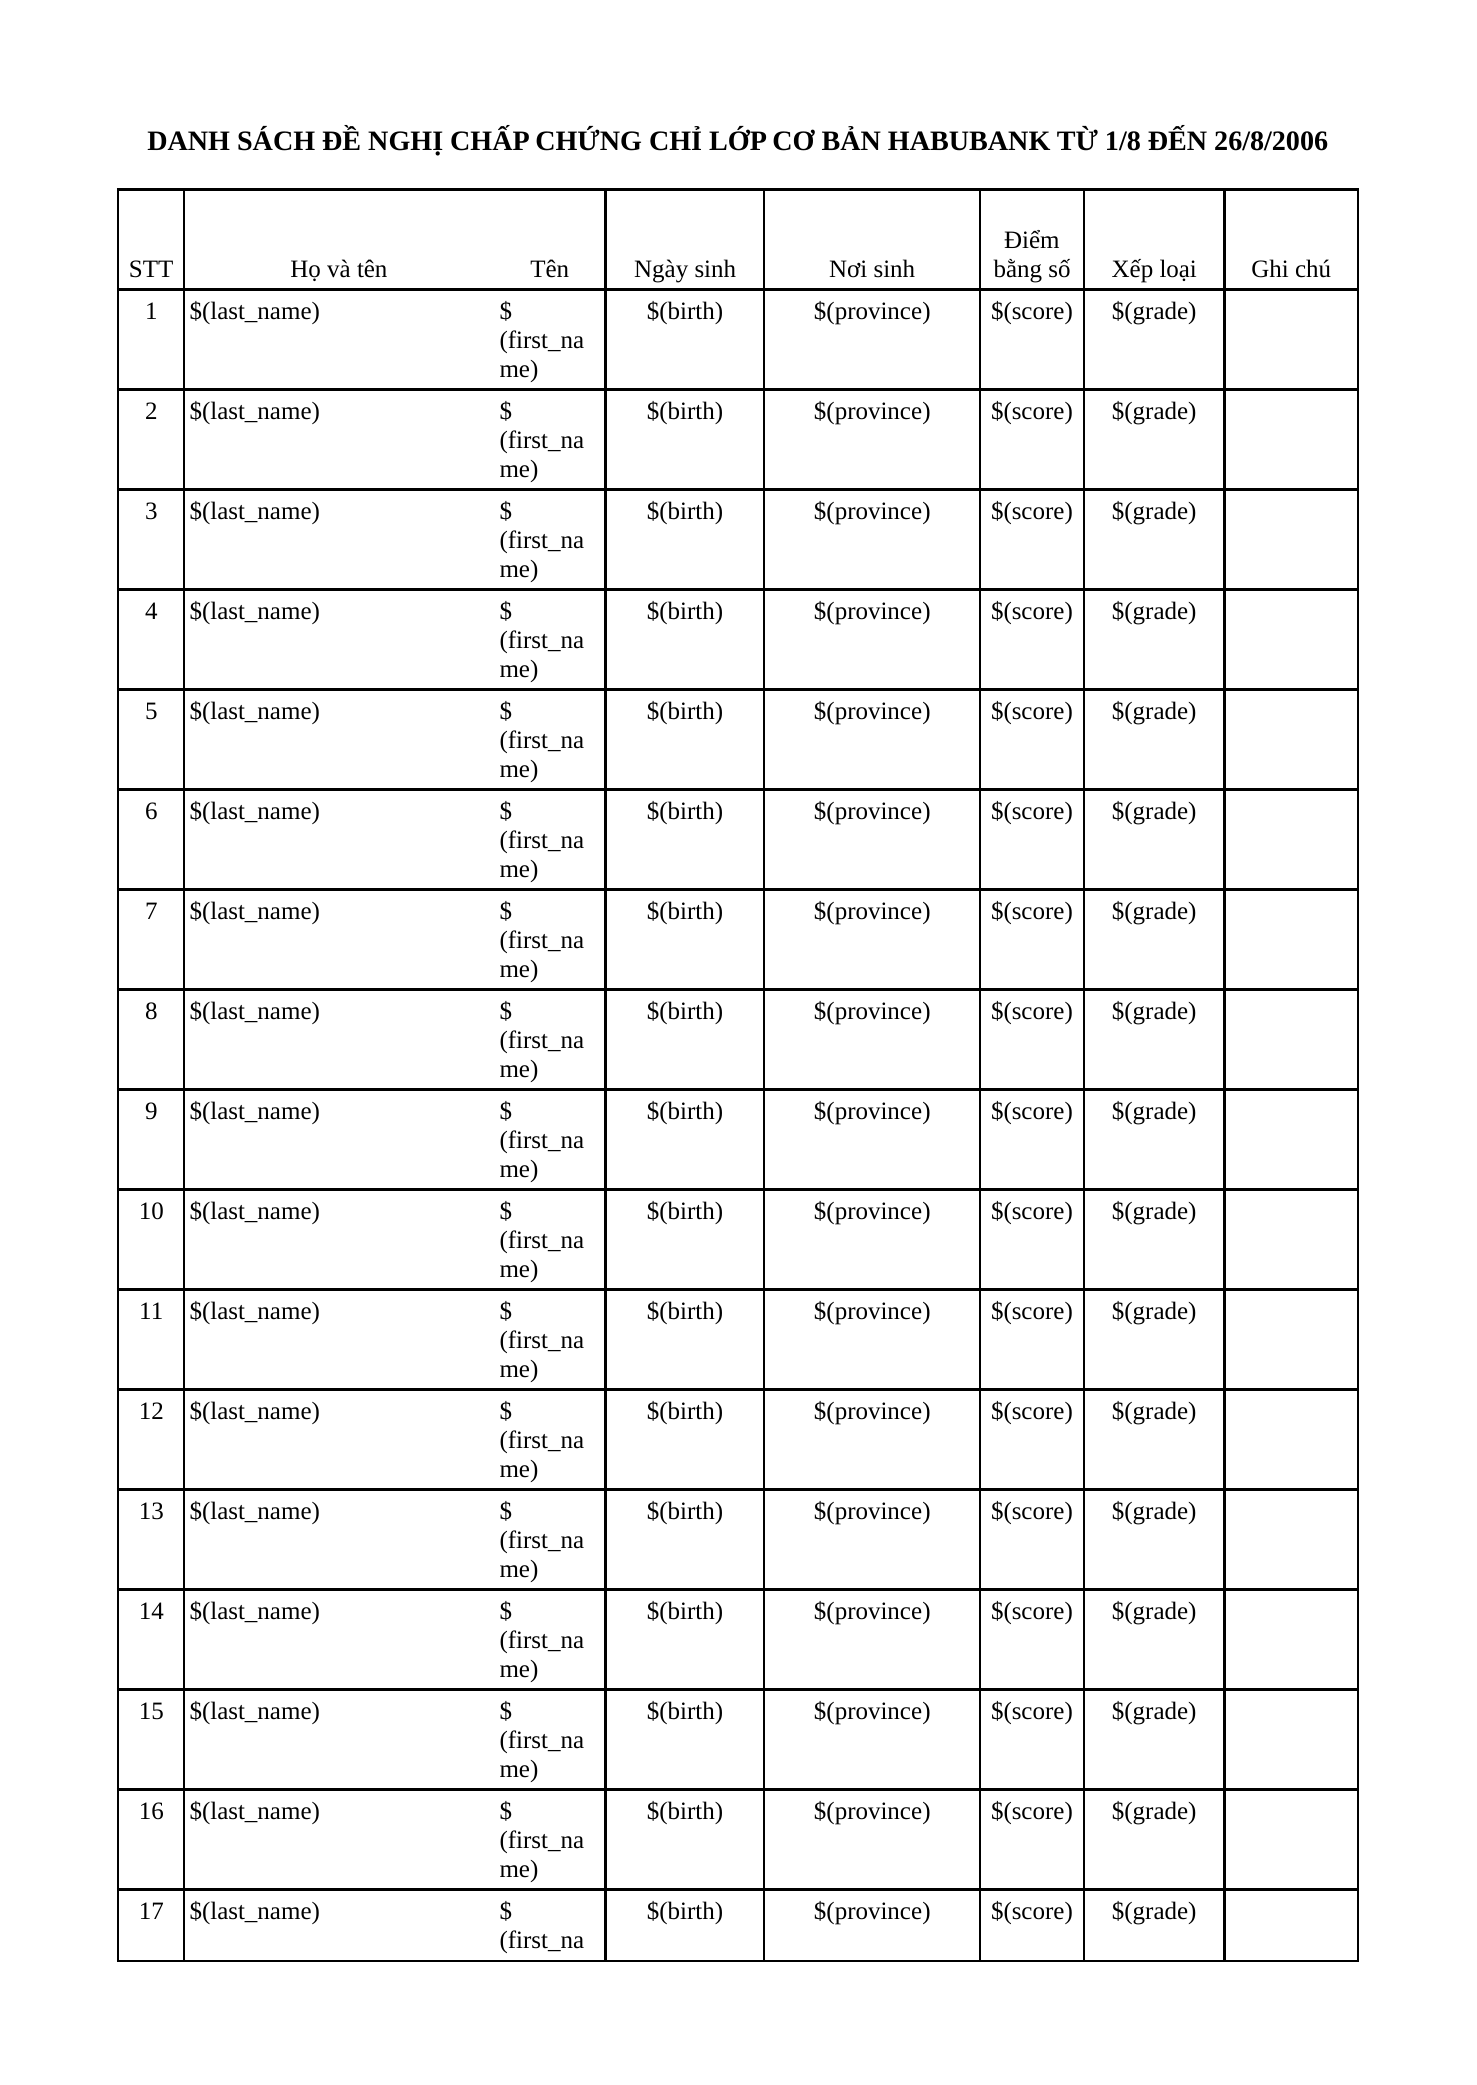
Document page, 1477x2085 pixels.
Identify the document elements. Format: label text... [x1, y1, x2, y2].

table_cell $(last_name) [185, 1691, 494, 1788]
table_cell $(score) [981, 1891, 1083, 1959]
table_cell $(birth) [607, 1491, 763, 1588]
table_cell 6 [119, 791, 183, 888]
table_cell $(province) [765, 691, 979, 788]
table_cell $(grade) [1085, 591, 1223, 688]
table_cell 9 [119, 1091, 183, 1188]
table_cell [1226, 291, 1357, 388]
table_cell 4 [119, 591, 183, 688]
table_cell $(province) [765, 1491, 979, 1588]
table_cell $(last_name) [185, 791, 494, 888]
table_cell $(first_name) [494, 1491, 604, 1588]
table_cell $(score) [981, 791, 1083, 888]
table_cell $(grade) [1085, 1291, 1223, 1388]
table_cell $(score) [981, 291, 1083, 388]
table_cell $(score) [981, 1491, 1083, 1588]
table_cell $(birth) [607, 791, 763, 888]
table_cell 14 [119, 1591, 183, 1688]
table_cell $(first_name) [494, 1291, 604, 1388]
table_cell $(province) [765, 891, 979, 988]
table_cell $(first_name) [494, 491, 604, 588]
table_cell [1226, 1491, 1357, 1588]
table_cell $(first_name) [494, 1791, 604, 1888]
table_cell $(last_name) [185, 1791, 494, 1888]
table_cell [1226, 1391, 1357, 1488]
table_cell $(last_name) [185, 391, 494, 488]
table_header DANH SÁCH ĐỀ NGHỊ CHẤP CHỨNG CHỈ LỚP CƠ BẢN HABUBANK TỪ 1/8 ĐẾN 26/8/2006 [118, 118, 1358, 162]
table_cell $(score) [981, 891, 1083, 988]
table_cell $(first_name) [494, 691, 604, 788]
table_cell 1 [119, 291, 183, 388]
table_cell $(grade) [1085, 1591, 1223, 1688]
table_cell $(grade) [1085, 1191, 1223, 1288]
table_cell $(score) [981, 591, 1083, 688]
table_cell $(first_name) [494, 1091, 604, 1188]
table_cell [1226, 591, 1357, 688]
table_cell [1226, 1691, 1357, 1788]
table_header Nơi sinh [765, 191, 979, 288]
table_cell $(province) [765, 291, 979, 388]
table_cell $(birth) [607, 991, 763, 1088]
table_cell $(province) [765, 1791, 979, 1888]
table_cell $(score) [981, 1591, 1083, 1688]
table_cell $(score) [981, 391, 1083, 488]
table_cell $(first_name) [494, 1191, 604, 1288]
table_cell 15 [119, 1691, 183, 1788]
table_cell $(score) [981, 1091, 1083, 1188]
table_cell $(first_name) [494, 291, 604, 388]
table_header STT [119, 191, 183, 288]
table_cell $(last_name) [185, 1191, 494, 1288]
table_cell $(grade) [1085, 1691, 1223, 1788]
table_cell $(birth) [607, 891, 763, 988]
table_cell $(province) [765, 391, 979, 488]
table_cell $(score) [981, 1691, 1083, 1788]
table_cell $(first_na [494, 1891, 604, 1959]
table_cell $(province) [765, 1091, 979, 1188]
table_cell $(score) [981, 1791, 1083, 1888]
table_cell $(last_name) [185, 591, 494, 688]
table_cell [1226, 1291, 1357, 1388]
table_cell $(province) [765, 791, 979, 888]
table_cell $(first_name) [494, 791, 604, 888]
table_cell $(birth) [607, 1791, 763, 1888]
table_header Xếp loại [1085, 191, 1223, 288]
table_cell 13 [119, 1491, 183, 1588]
table_cell $(last_name) [185, 291, 494, 388]
table_cell $(birth) [607, 1691, 763, 1788]
table_cell $(score) [981, 1191, 1083, 1288]
table_cell $(birth) [607, 591, 763, 688]
table_cell $(province) [765, 1191, 979, 1288]
table_cell $(birth) [607, 1191, 763, 1288]
table_cell $(province) [765, 591, 979, 688]
table_cell $(score) [981, 691, 1083, 788]
table_cell $(grade) [1085, 1791, 1223, 1888]
table_cell $(birth) [607, 1091, 763, 1188]
table_cell $(grade) [1085, 1391, 1223, 1488]
table_cell 2 [119, 391, 183, 488]
table_cell $(grade) [1085, 1491, 1223, 1588]
table_cell [1226, 1191, 1357, 1288]
table_cell $(last_name) [185, 691, 494, 788]
table_cell $(grade) [1085, 891, 1223, 988]
table_cell $(birth) [607, 391, 763, 488]
table_cell $(last_name) [185, 891, 494, 988]
table_cell 7 [119, 891, 183, 988]
table_cell [1226, 791, 1357, 888]
table_cell $(last_name) [185, 1891, 494, 1959]
table_cell $(grade) [1085, 1891, 1223, 1959]
table_cell $(province) [765, 491, 979, 588]
table_cell $(grade) [1085, 691, 1223, 788]
table_cell $(province) [765, 1691, 979, 1788]
table_header Họ và tên [185, 191, 494, 288]
table_cell $(birth) [607, 1391, 763, 1488]
table_cell $(score) [981, 991, 1083, 1088]
table_cell $(birth) [607, 1291, 763, 1388]
table_cell $(score) [981, 491, 1083, 588]
table_cell $(province) [765, 1391, 979, 1488]
table_cell [1226, 1791, 1357, 1888]
table_cell $(birth) [607, 291, 763, 388]
table_cell [1226, 491, 1357, 588]
table_cell $(province) [765, 1591, 979, 1688]
table_cell [1226, 991, 1357, 1088]
table_cell 8 [119, 991, 183, 1088]
table_cell 16 [119, 1791, 183, 1888]
table_cell $(birth) [607, 491, 763, 588]
table_header Ngày sinh [607, 191, 763, 288]
table_cell 17 [119, 1891, 183, 1959]
table_cell 12 [119, 1391, 183, 1488]
table_cell $(first_name) [494, 591, 604, 688]
table_cell [1226, 691, 1357, 788]
table_header Tên [494, 191, 604, 288]
table_cell $(birth) [607, 691, 763, 788]
table_cell $(first_name) [494, 1691, 604, 1788]
table_cell $(last_name) [185, 491, 494, 588]
table_cell $(score) [981, 1391, 1083, 1488]
table_cell $(last_name) [185, 1291, 494, 1388]
table_cell $(grade) [1085, 291, 1223, 388]
table_cell $(grade) [1085, 991, 1223, 1088]
table_cell $(province) [765, 1291, 979, 1388]
table_cell 5 [119, 691, 183, 788]
table_cell $(grade) [1085, 491, 1223, 588]
table_cell $(last_name) [185, 1591, 494, 1688]
table_cell 3 [119, 491, 183, 588]
table_cell $(last_name) [185, 1391, 494, 1488]
table_cell $(province) [765, 1891, 979, 1959]
table_cell $(score) [981, 1291, 1083, 1388]
table_header Ghi chú [1226, 191, 1357, 288]
table_cell $(first_name) [494, 891, 604, 988]
table_cell $(last_name) [185, 991, 494, 1088]
table_cell $(birth) [607, 1591, 763, 1688]
table_cell [1226, 1891, 1357, 1959]
table_cell $(birth) [607, 1891, 763, 1959]
table_cell $(province) [765, 991, 979, 1088]
table_cell $(grade) [1085, 391, 1223, 488]
table_cell [1226, 891, 1357, 988]
table_cell $(first_name) [494, 1591, 604, 1688]
table_cell 10 [119, 1191, 183, 1288]
table_cell [1226, 1591, 1357, 1688]
table_cell $(first_name) [494, 391, 604, 488]
table_cell [1226, 1091, 1357, 1188]
table_cell [1226, 391, 1357, 488]
table_cell $(grade) [1085, 1091, 1223, 1188]
table_cell $(grade) [1085, 791, 1223, 888]
table_cell $(last_name) [185, 1091, 494, 1188]
table_cell $(first_name) [494, 991, 604, 1088]
table_header Điểm bằng số [981, 191, 1083, 288]
table_cell $(first_name) [494, 1391, 604, 1488]
table_cell $(last_name) [185, 1491, 494, 1588]
table_cell 11 [119, 1291, 183, 1388]
